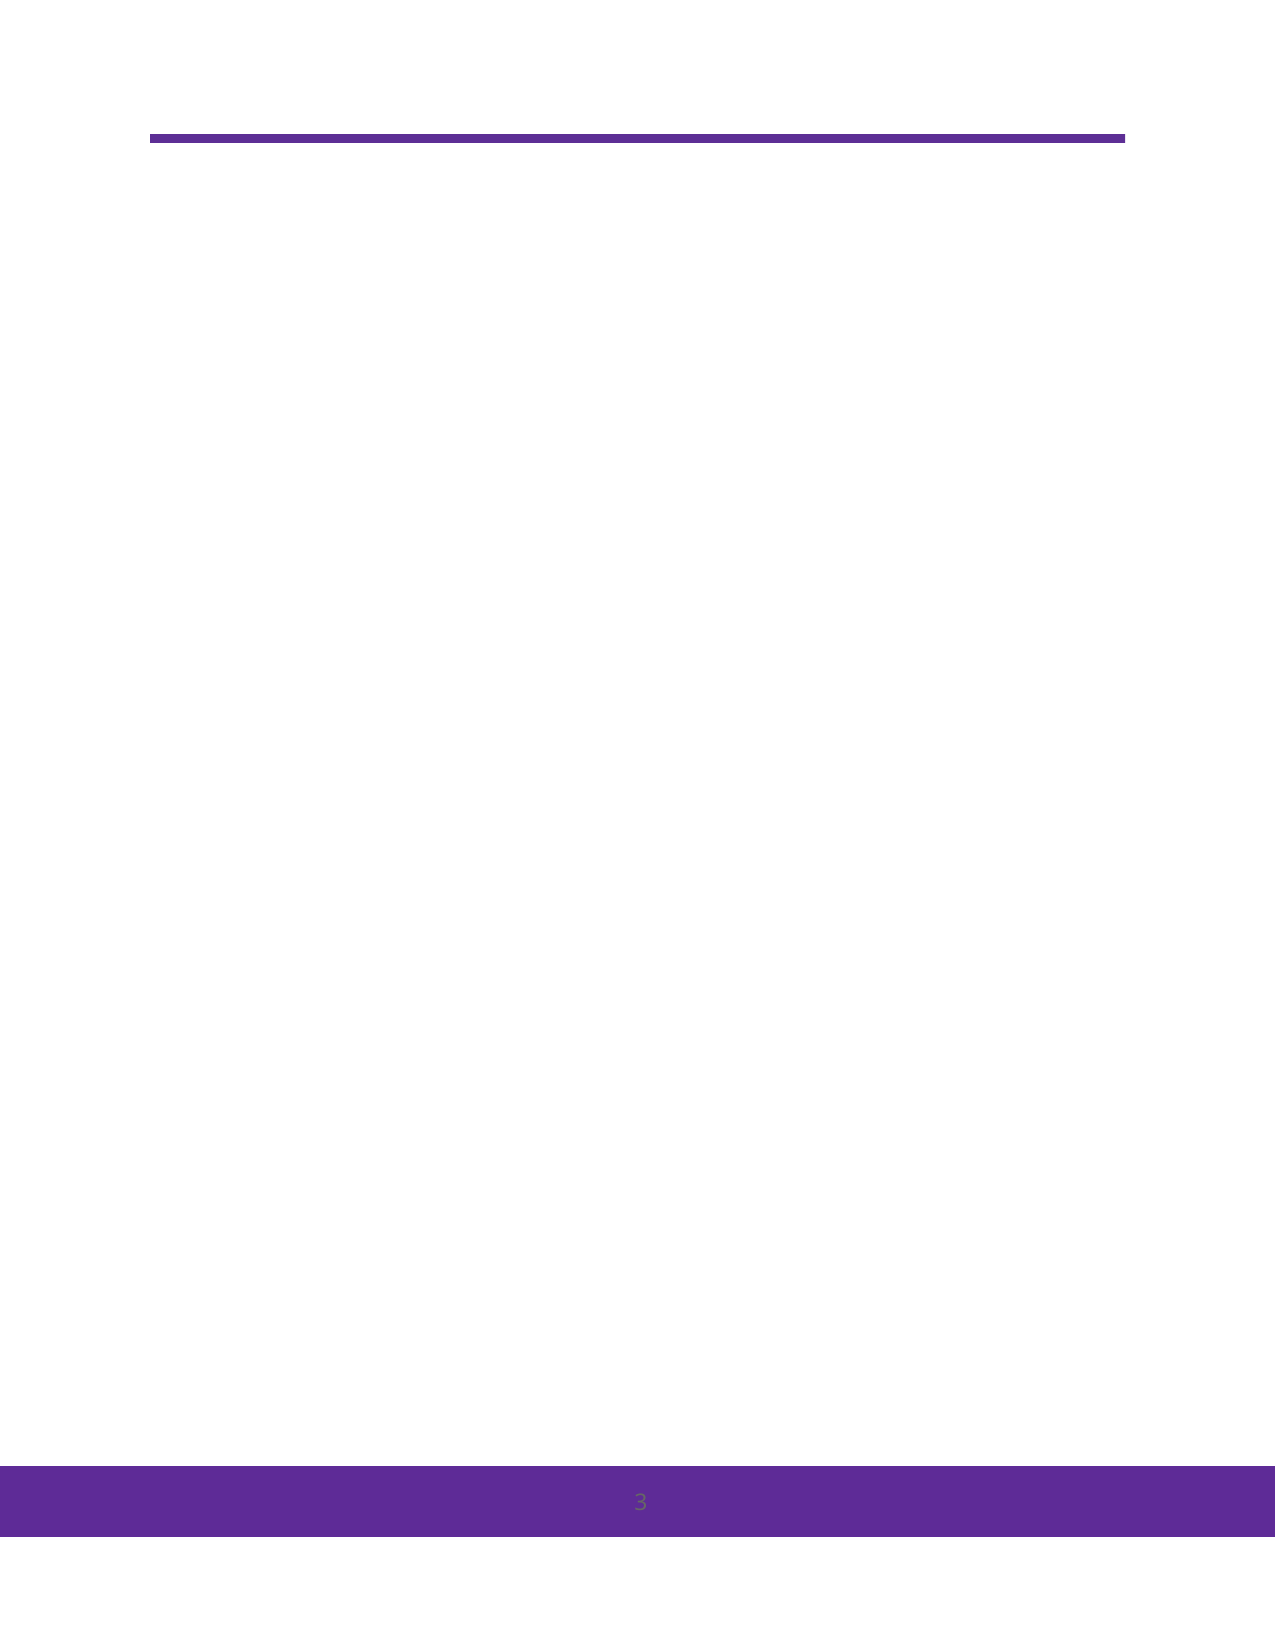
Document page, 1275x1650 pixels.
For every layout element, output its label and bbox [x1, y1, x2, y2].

picture [150, 134, 1125, 143]
